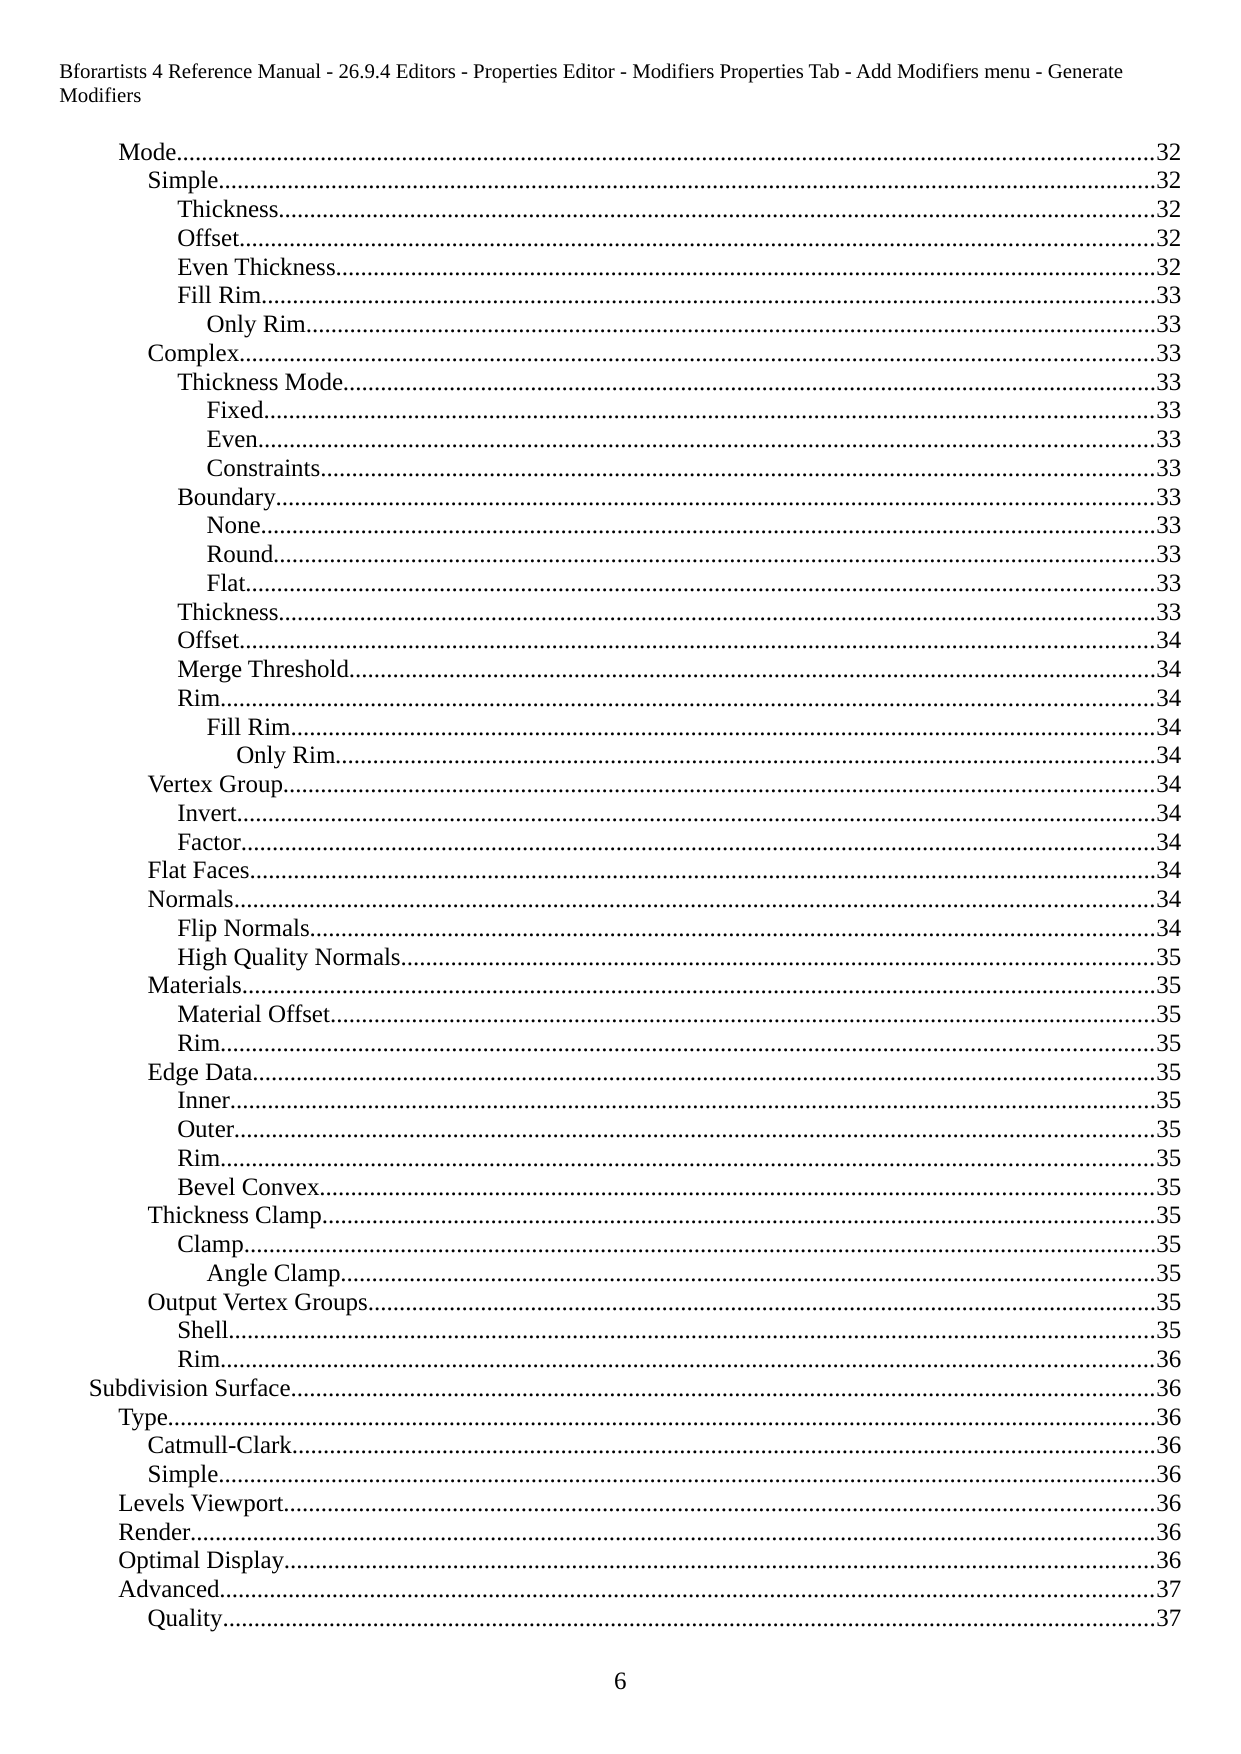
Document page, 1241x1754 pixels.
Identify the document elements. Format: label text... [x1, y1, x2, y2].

text Offset 34 [177, 625, 1181, 654]
text Render 36 [118, 1517, 1181, 1545]
text Merge Threshold 34 [177, 654, 1181, 683]
text Only Rim 33 [206, 309, 1181, 338]
text Offset 32 [177, 223, 1181, 252]
text Outer 35 [177, 1114, 1181, 1143]
text Thickness Clamp 35 [147, 1200, 1181, 1229]
text Boundary 33 [177, 482, 1181, 510]
text Rim 34 [177, 683, 1181, 712]
text Material Offset 35 [177, 999, 1181, 1028]
text Clamp 35 [177, 1229, 1181, 1258]
text Fixed 33 [206, 395, 1181, 424]
text Subdivision Surface 36 [88, 1373, 1181, 1402]
text Fill Rim 34 [206, 712, 1181, 740]
text Normals 34 [147, 884, 1181, 913]
text Invert 34 [177, 798, 1181, 827]
text Round 33 [206, 539, 1181, 568]
text Complex 33 [147, 338, 1181, 367]
text Rim 35 [177, 1143, 1181, 1172]
text Output Vertex Groups 35 [147, 1287, 1181, 1315]
text Rim 36 [177, 1344, 1181, 1373]
text Quality 37 [147, 1603, 1181, 1632]
text Even 33 [206, 424, 1181, 453]
text Thickness 32 [177, 194, 1181, 223]
text Inner 35 [177, 1085, 1181, 1114]
text Fill Rim 33 [177, 280, 1181, 309]
text Thickness 33 [177, 597, 1181, 625]
text Bevel Convex 35 [177, 1172, 1181, 1200]
text Type 36 [118, 1402, 1181, 1430]
text Levels Viewport 36 [118, 1488, 1181, 1517]
text None 33 [206, 510, 1181, 539]
text Constraints 33 [206, 453, 1181, 482]
text Catmull-Clark 36 [147, 1430, 1181, 1459]
text Optimal Display 36 [118, 1545, 1181, 1574]
text Thickness Mode 33 [177, 367, 1181, 395]
text Advanced 37 [118, 1574, 1181, 1603]
text Edge Data 35 [147, 1057, 1181, 1085]
text Factor 34 [177, 827, 1181, 855]
text Materials 35 [147, 970, 1181, 999]
text Simple 36 [147, 1459, 1181, 1488]
text Shell 35 [177, 1315, 1181, 1344]
text Only Rim 34 [236, 740, 1181, 769]
text Flip Normals 34 [177, 913, 1181, 942]
text Vertex Group 34 [147, 769, 1181, 798]
text Rim 35 [177, 1028, 1181, 1057]
text Flat Faces 34 [147, 855, 1181, 884]
text Even Thickness 32 [177, 252, 1181, 280]
text High Quality Normals 35 [177, 942, 1181, 970]
text Angle Clamp 35 [206, 1258, 1181, 1287]
text Simple 32 [147, 165, 1181, 194]
text Mode 32 [118, 137, 1181, 165]
text Flat 33 [206, 568, 1181, 597]
